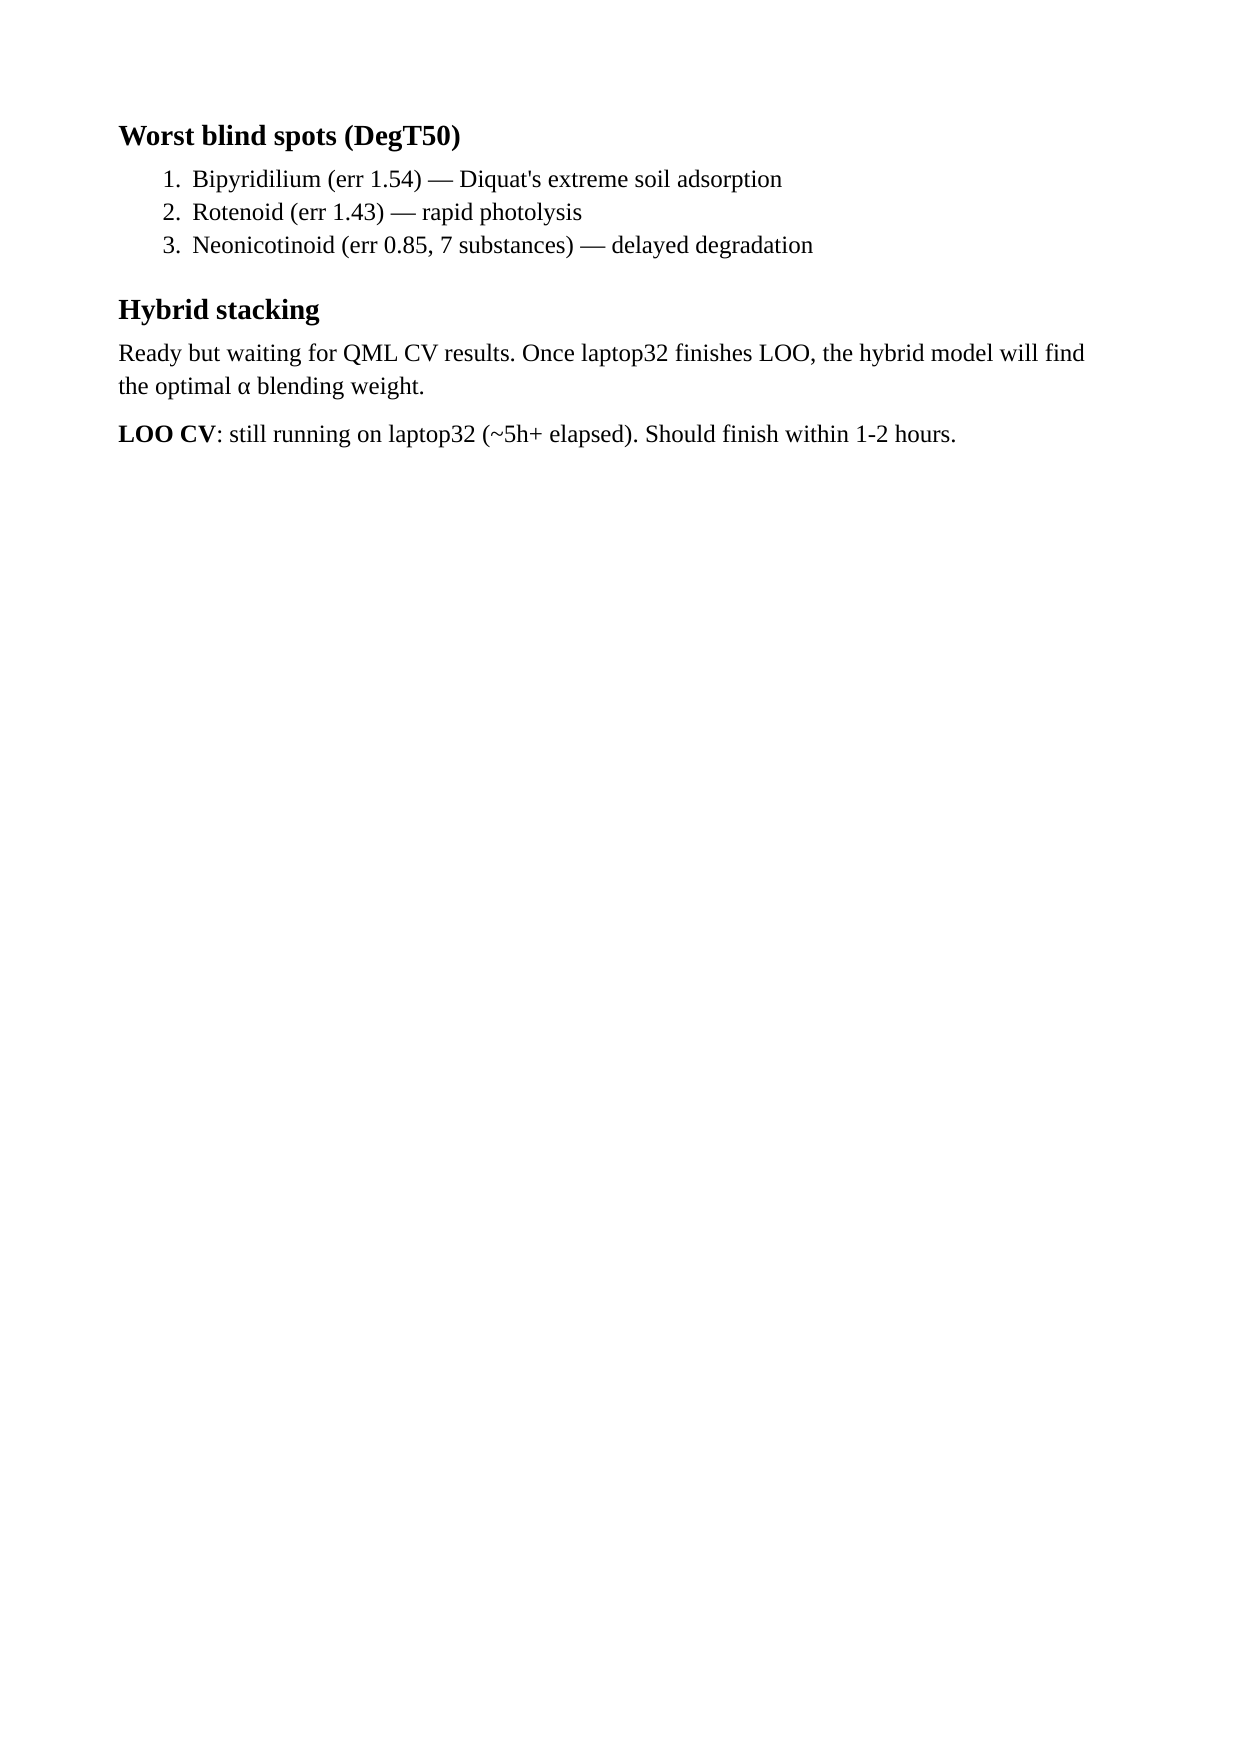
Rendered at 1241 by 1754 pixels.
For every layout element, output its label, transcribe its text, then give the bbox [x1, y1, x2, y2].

text LOO CV: still running on laptop32 (~5h+ elapsed). Should finish within 1-2 hours. [118, 419, 1122, 448]
list Rotenoid (err 1.43) — rapid photolysis [162, 197, 1122, 226]
list Neonicotinoid (err 0.85, 7 substances) — delayed degradation [162, 230, 1122, 259]
subtitle Worst blind spots (DegT50) [118, 118, 1122, 152]
text Ready but waiting for QML CV results. Once laptop32 finishes LOO, the hybrid model will find the optimal α blending weight. [118, 338, 1122, 400]
subtitle Hybrid stacking [118, 292, 1122, 326]
list Bipyridilium (err 1.54) — Diquat's extreme soil adsorption [162, 164, 1122, 193]
